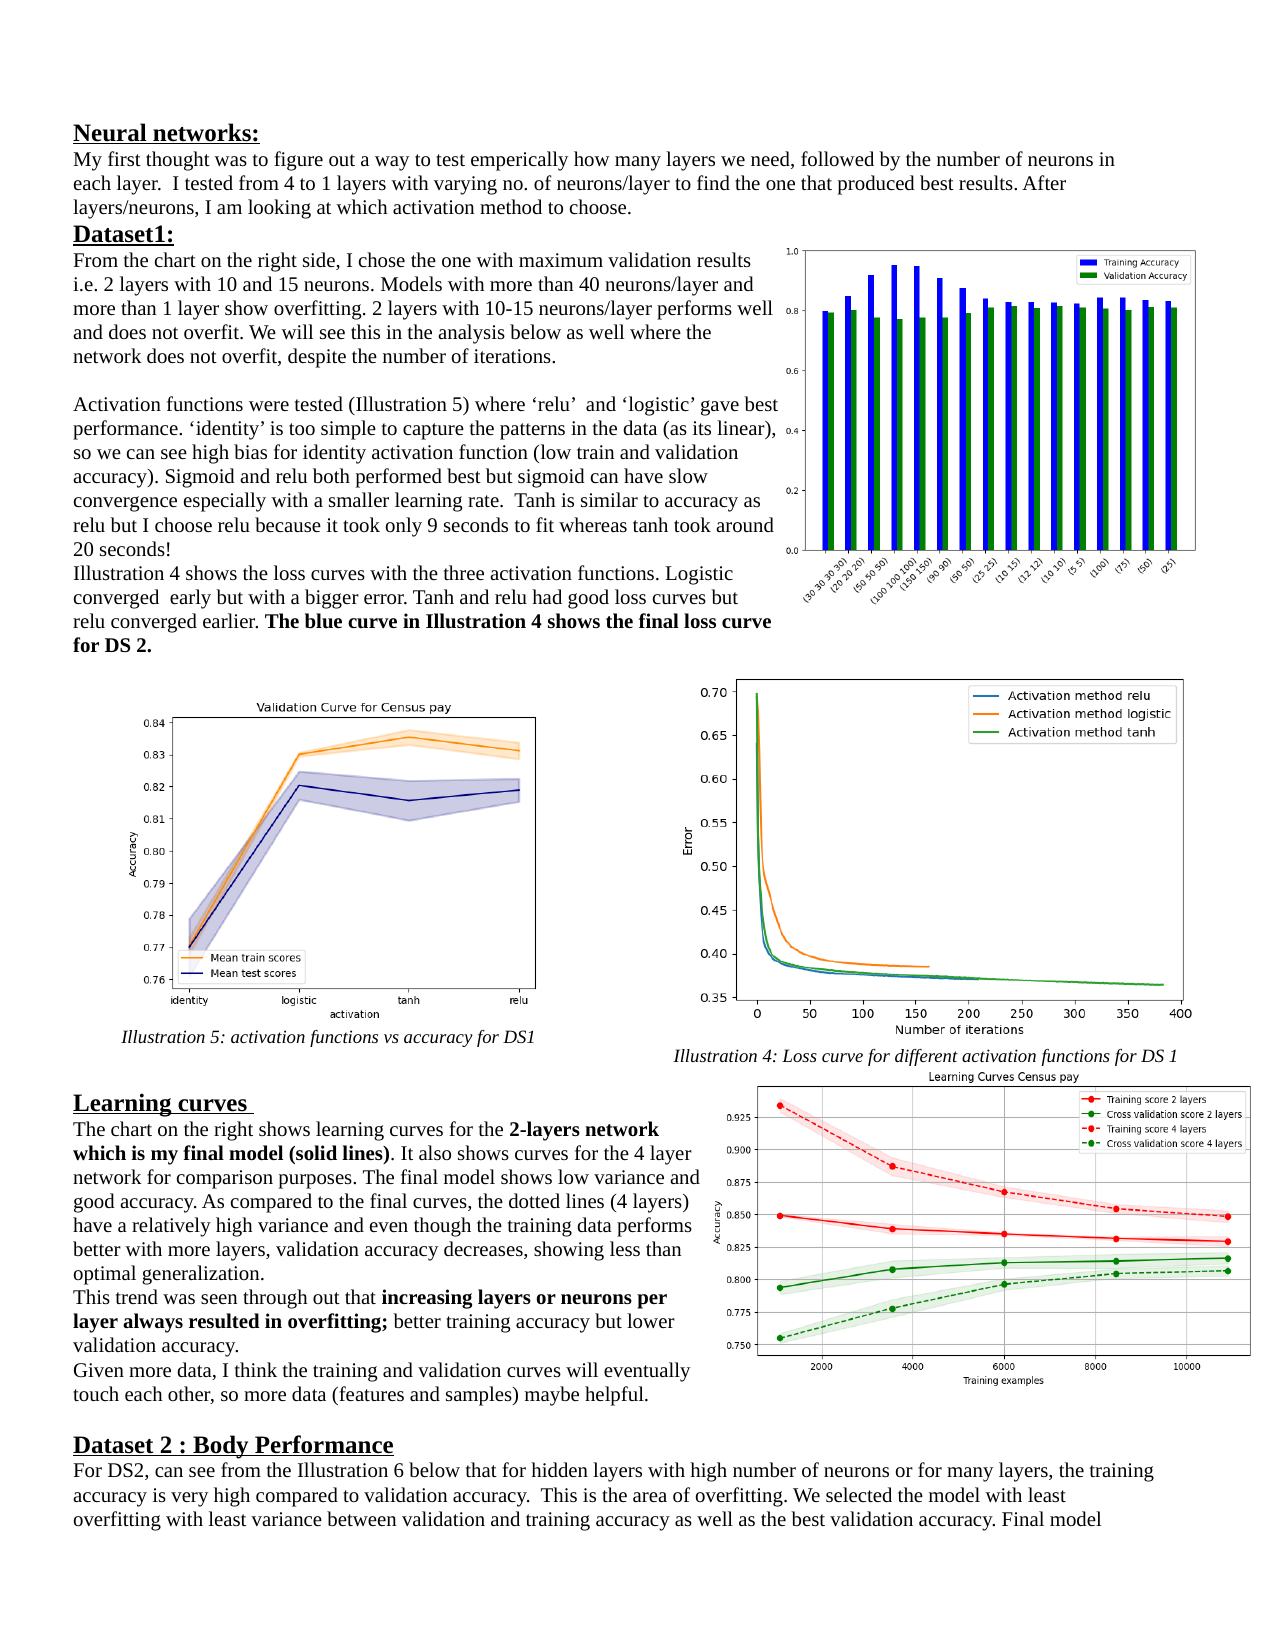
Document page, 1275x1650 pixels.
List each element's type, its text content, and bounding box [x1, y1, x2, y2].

text Illustration 4: Loss curve for different activation functions for DS 1 [673, 1045, 1200, 1066]
text Dataset1: [73, 219, 1158, 248]
picture [121, 695, 542, 1027]
picture [673, 676, 1200, 1045]
text [121, 672, 542, 695]
text From the chart on the right side, I chose the one with maximum validation results i.e. 2 layers with 10 and 15 neurons. Models with more than 40 neurons/layer and more than 1 layer show overfitting. 2 layers with 10-15 neurons/layer performs well and does not overfit. We will see this in the analysis below as well where the network does not overfit, despite the number of iterations. [73, 248, 779, 368]
text This trend was seen through out that increasing layers or neurons per layer always resulted in overfitting; better training accuracy but lower validation accuracy. [73, 1285, 707, 1357]
text For DS2, can see from the Illustration 6 below that for hidden layers with high number of neurons or for many layers, the training accuracy is very high compared to validation accuracy. This is the area of overfitting. We selected the model with least overfitting with least variance between validation and training accuracy as well as the best validation accuracy. Final model [73, 1458, 1158, 1531]
text The chart on the right shows learning curves for the 2-layers network which is my final model (solid lines). It also shows curves for the 4 layer network for comparison purposes. The final model shows low variance and good accuracy. As compared to the final curves, the dotted lines (4 layers) have a relatively high variance and even though the training data performs better with more layers, validation accuracy decreases, showing less than optimal generalization. [73, 1117, 707, 1285]
text Illustration 5: activation functions vs accuracy for DS1 [121, 1027, 542, 1048]
text Illustration 4 shows the loss curves with the three activation functions. Logistic converged early but with a bigger error. Tanh and relu had good loss curves but relu converged earlier. The blue curve in Illustration 4 shows the final loss curve for DS 2. [73, 561, 1200, 661]
text Dataset 2 : Body Performance [73, 1430, 1158, 1458]
text Learning curves [73, 1088, 707, 1117]
picture [707, 1066, 1256, 1392]
text Activation functions were tested (Illustration 5) where ‘relu’ and ‘logistic’ gave best performance. ‘identity’ is too simple to capture the patterns in the data (as its linear), so we can see high bias for identity activation function (low train and validation accuracy). Sigmoid and relu both performed best but sigmoid can have slow convergence especially with a smaller learning rate. Tanh is similar to accuracy as relu but I choose relu because it took only 9 seconds to fit whereas tanh took around 20 seconds! [73, 392, 779, 561]
text Neural networks: My first thought was to figure out a way to test emperically how many layers we need, followed by the number of neurons in each layer. I tested from 4 to 1 layers with varying no. of neurons/layer to find the one that produced best results. After layers/neurons, I am looking at which activation method to choose. [73, 118, 1158, 219]
picture [779, 241, 1200, 612]
text [673, 661, 1200, 676]
text Given more data, I think the training and validation curves will eventually touch each other, so more data (features and samples) maybe helpful. [73, 1357, 1158, 1406]
